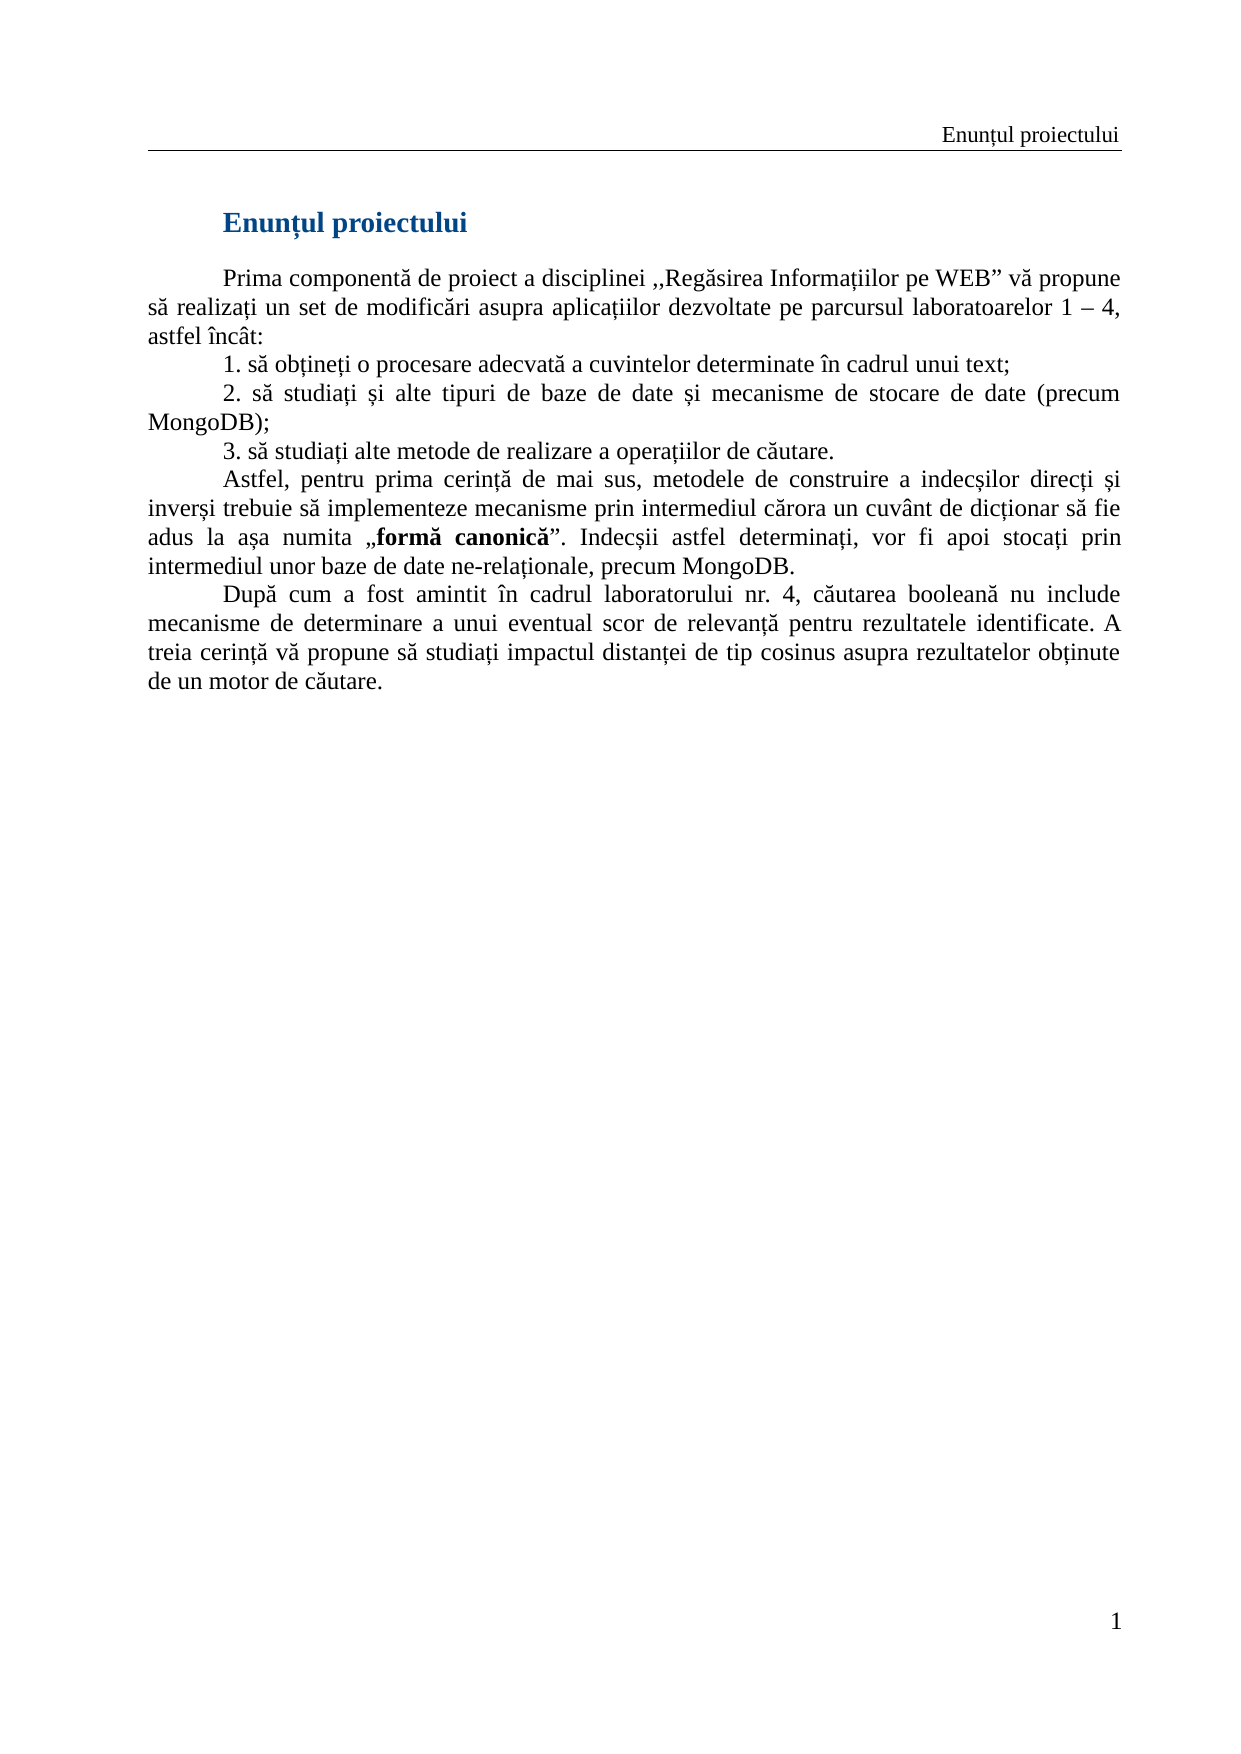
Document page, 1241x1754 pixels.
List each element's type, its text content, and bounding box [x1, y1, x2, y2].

text Prima componentă de proiect a disciplinei ,,Regăsirea Informațiilor pe WEB” vă propune să realizați un set de modificări asupra aplicațiilor dezvoltate pe parcursul laboratoarelor 1 – 4, astfel încât: [148, 263, 1122, 349]
text 3. să studiați alte metode de realizare a operațiilor de căutare. [148, 436, 1122, 464]
text 2. să studiați și alte tipuri de baze de date și mecanisme de stocare de date (precum MongoDB); [148, 378, 1122, 436]
text 1. să obțineți o procesare adecvată a cuvintelor determinate în cadrul unui text; [148, 349, 1122, 378]
text După cum a fost amintit în cadrul laboratorului nr. 4, căutarea booleană nu include mecanisme de determinare a unui eventual scor de relevanță pentru rezultatele identificate. A treia cerință vă propune să studiați impactul distanței de tip cosinus asupra rezultatelor obținute de un motor de căutare. [148, 579, 1122, 694]
subtitle Enunțul proiectului [148, 205, 1122, 238]
text Astfel, pentru prima cerință de mai sus, metodele de construire a indecșilor direcți și inverși trebuie să implementeze mecanisme prin intermediul cărora un cuvânt de dicționar să fie adus la așa numita „formă canonică”. Indecșii astfel determinați, vor fi apoi stocați prin intermediul unor baze de date ne-relaționale, precum MongoDB. [148, 464, 1122, 579]
